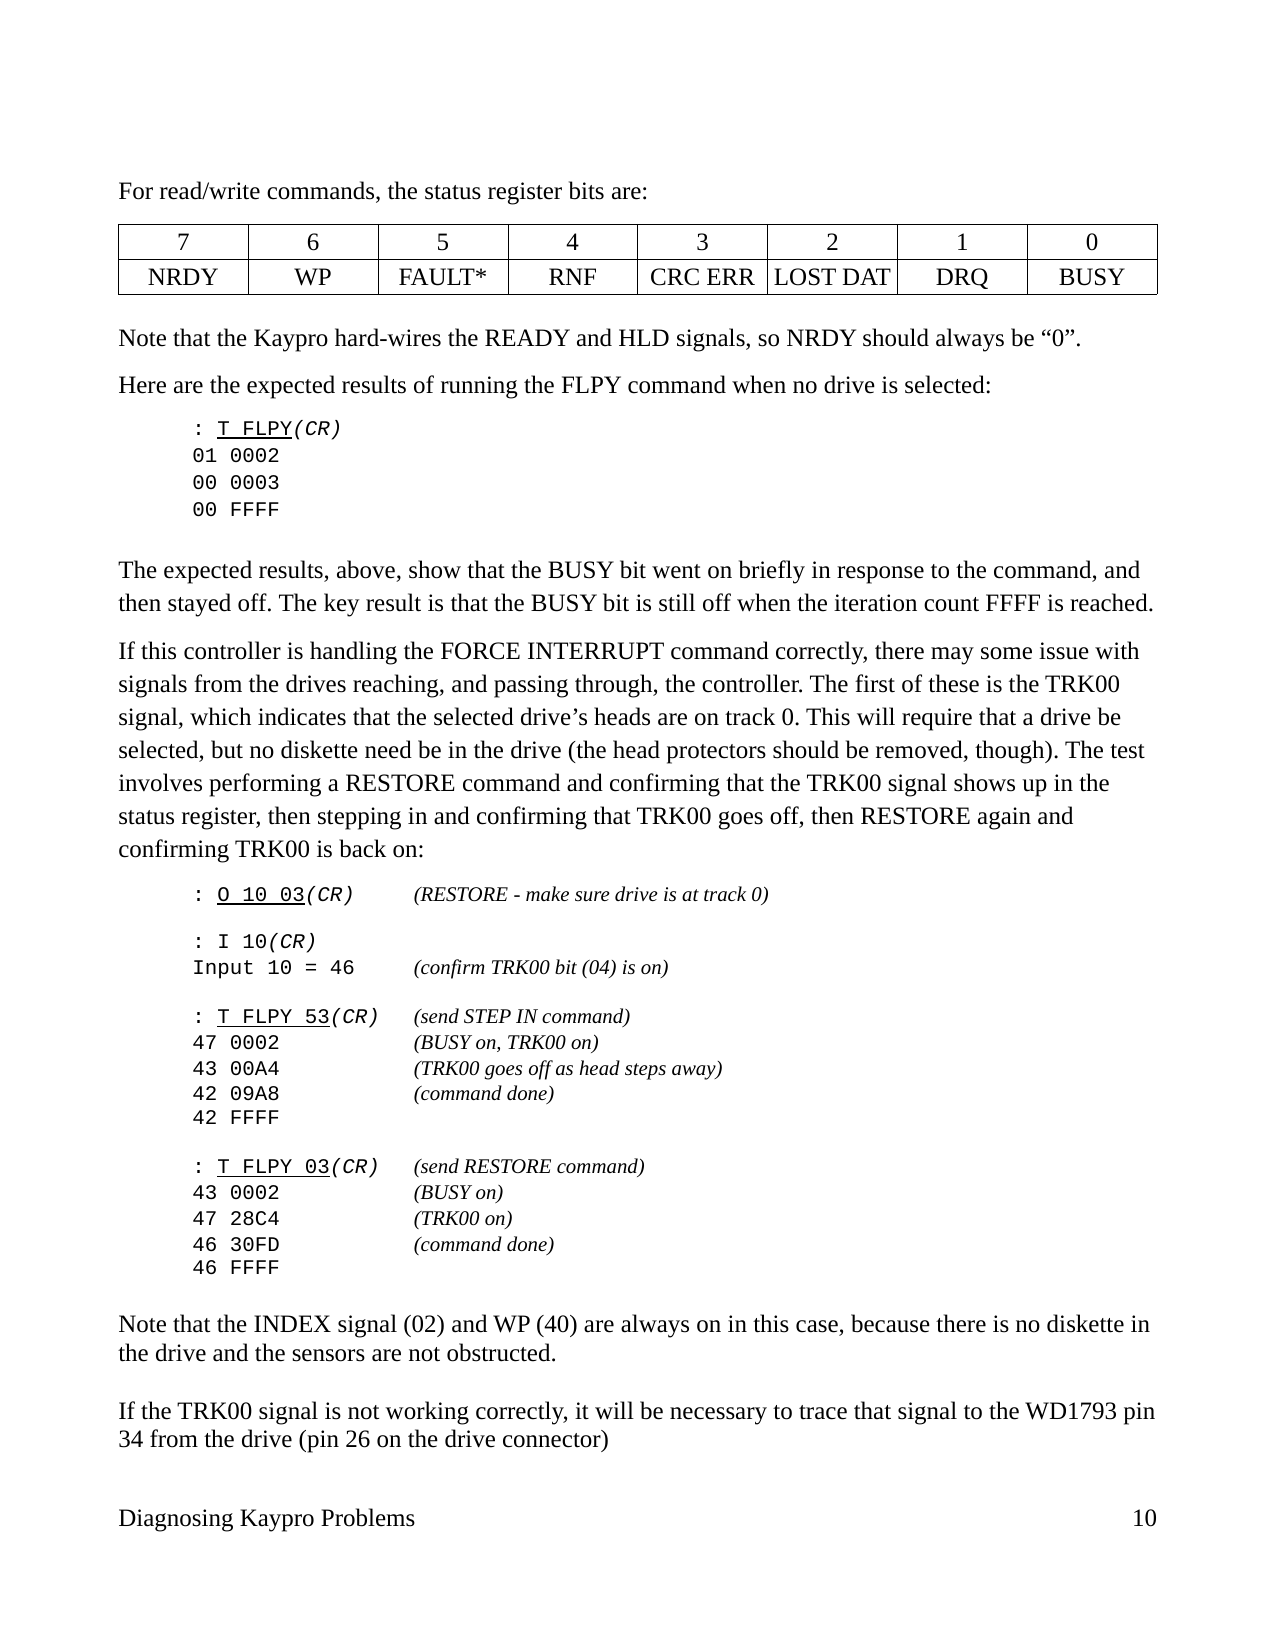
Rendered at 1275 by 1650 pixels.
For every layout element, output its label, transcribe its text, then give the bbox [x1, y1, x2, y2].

table_header 2 [768, 225, 897, 259]
table_cell RNF [509, 260, 637, 294]
table_cell BUSY [1028, 260, 1157, 294]
table_cell CRC ERR [638, 260, 767, 294]
text : T FLPY 03(CR) (send RESTORE command) [192, 1154, 1157, 1180]
text 01 0002 [192, 445, 1157, 469]
table_cell FAULT* [379, 260, 508, 294]
table_header 5 [379, 225, 508, 259]
text For read/write commands, the status register bits are: [118, 176, 1157, 205]
text 42 09A8 (command done) [192, 1081, 1157, 1107]
text If the TRK00 signal is not working correctly, it will be necessary to trace that signal to the WD1793 pin 34 from the drive (pin 26 on the drive connector) [118, 1396, 1157, 1453]
text : T FLPY(CR) [192, 418, 1157, 441]
text 46 FFFF [192, 1257, 1157, 1281]
text 42 FFFF [192, 1107, 1157, 1131]
text : I 10(CR) [192, 931, 1157, 955]
table_header 4 [509, 225, 637, 259]
table_cell DRQ [898, 260, 1027, 294]
text 00 0003 [192, 472, 1157, 496]
text 46 30FD (command done) [192, 1231, 1157, 1257]
table_header 0 [1028, 225, 1157, 259]
text Here are the expected results of running the FLPY command when no drive is selected: [118, 370, 1157, 399]
table_header 1 [898, 225, 1027, 259]
text Note that the INDEX signal (02) and WP (40) are always on in this case, because there is no diskette in the drive and the sensors are not obstructed. [118, 1309, 1157, 1367]
table_cell NRDY [119, 260, 248, 294]
text 47 0002 (BUSY on, TRK00 on) [192, 1030, 1157, 1056]
text Input 10 = 46 (confirm TRK00 bit (04) is on) [192, 955, 1157, 980]
text If this controller is handling the FORCE INTERRUPT command correctly, there may some issue with signals from the drives reaching, and passing through, the controller. The first of these is the TRK00 signal, which indicates that the selected drive’s heads are on track 0. This will require that a drive be selected, but no diskette need be in the drive (the head protectors should be removed, though). The test involves performing a RESTORE command and confirming that the TRK00 signal shows up in the status register, then stepping in and confirming that TRK00 goes off, then RESTORE again and confirming TRK00 is back on: [118, 636, 1157, 863]
text The expected results, above, show that the BUSY bit went on briefly in response to the command, and then stayed off. The key result is that the BUSY bit is still off when the iteration count FFFF is reached. [118, 555, 1157, 617]
text 43 0002 (BUSY on) [192, 1180, 1157, 1206]
table_cell WP [249, 260, 378, 294]
text 47 28C4 (TRK00 on) [192, 1206, 1157, 1231]
text : O 10 03(CR) (RESTORE - make sure drive is at track 0) [192, 882, 1157, 907]
text 00 FFFF [192, 499, 1157, 523]
text : T FLPY 53(CR) (send STEP IN command) [192, 1004, 1157, 1030]
table_header 3 [638, 225, 767, 259]
text Note that the Kaypro hard-wires the READY and HLD signals, so NRDY should always be “0”. [118, 323, 1157, 351]
table_cell LOST DAT [768, 260, 897, 294]
text 43 00A4 (TRK00 goes off as head steps away) [192, 1056, 1157, 1081]
table_header 6 [249, 225, 378, 259]
table_header 7 [119, 225, 248, 259]
